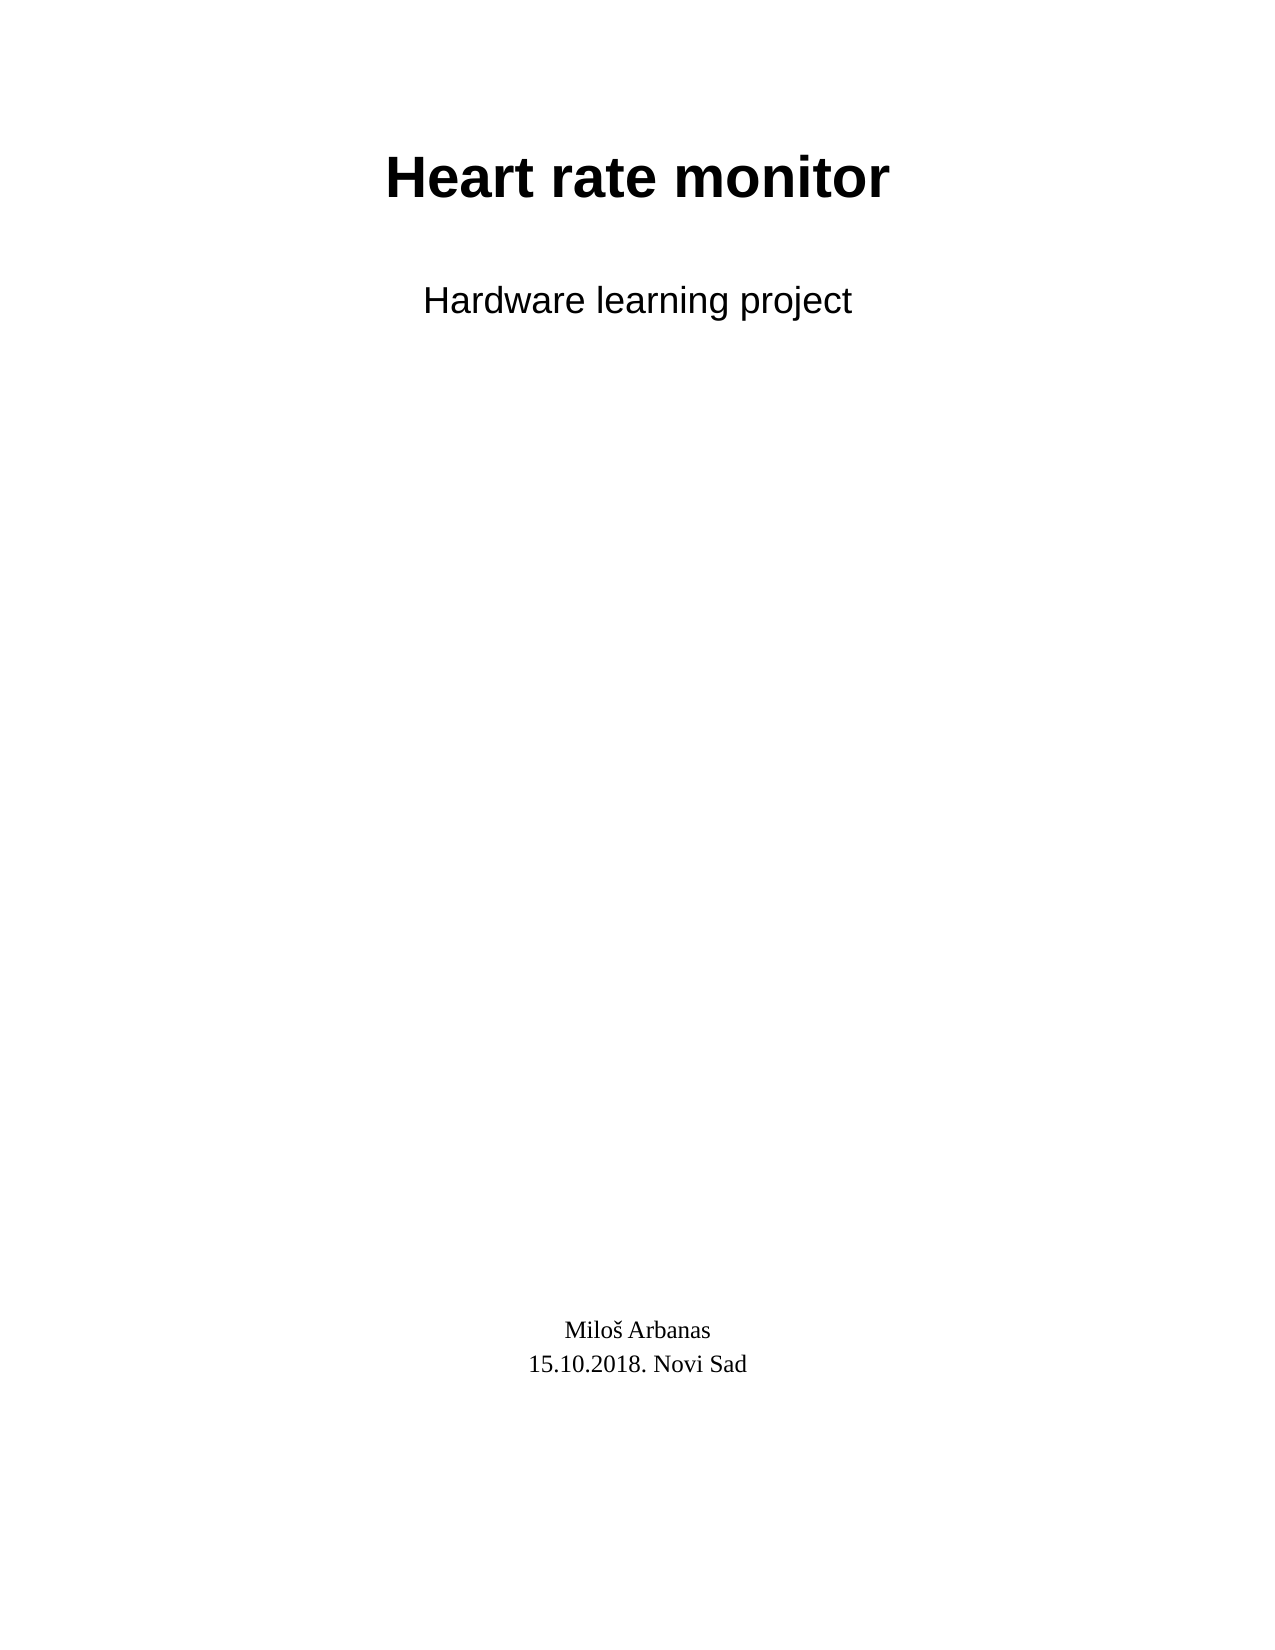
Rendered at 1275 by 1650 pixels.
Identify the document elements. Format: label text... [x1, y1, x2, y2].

title Heart rate monitor [118, 143, 1157, 210]
text Miloš Arbanas 15.10.2018. Novi Sad [118, 1315, 1157, 1378]
subtitle Hardware learning project [118, 278, 1157, 321]
